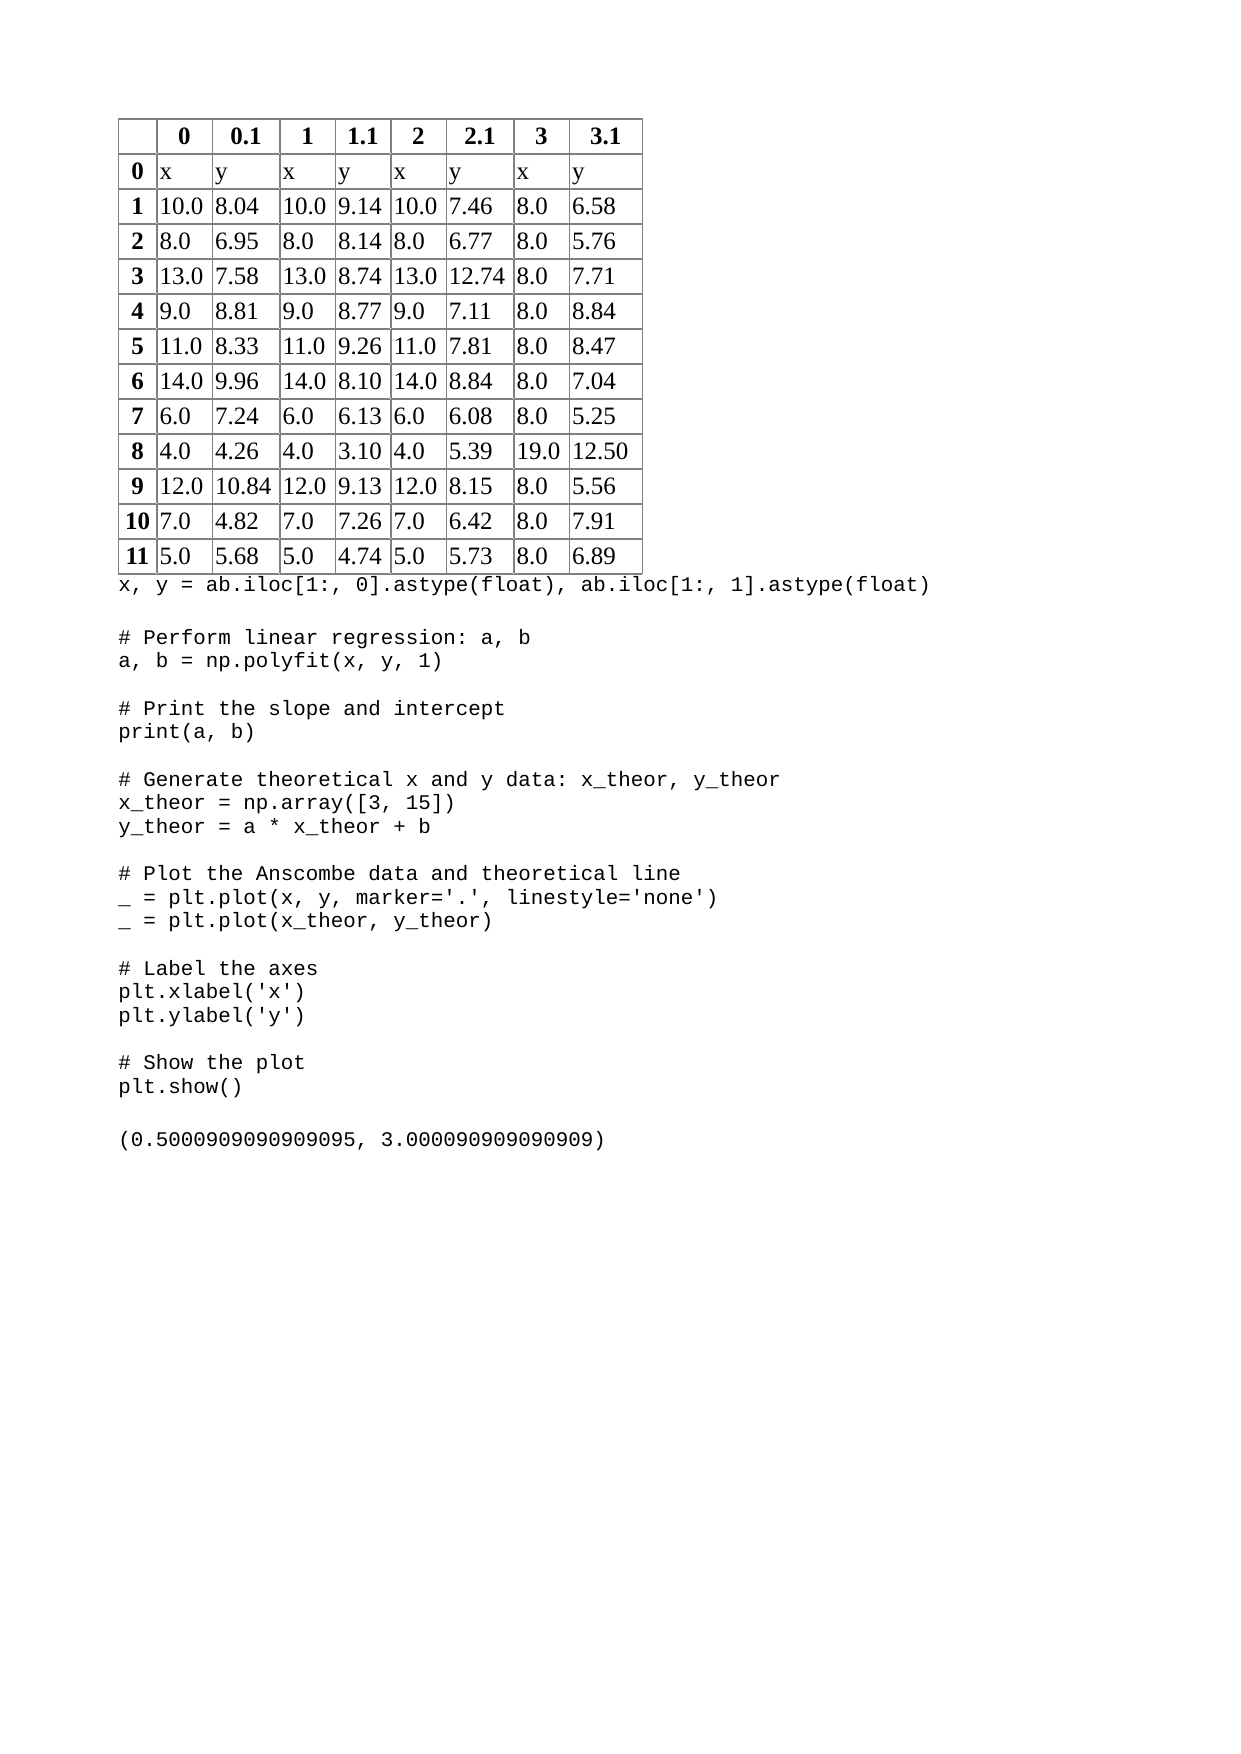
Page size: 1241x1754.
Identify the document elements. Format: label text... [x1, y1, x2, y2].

table_cell 8.15 [447, 470, 513, 503]
text y_theor = a * x_theor + b [118, 816, 1122, 839]
table_cell 5.73 [447, 540, 513, 573]
table_cell 10.0 [158, 190, 212, 223]
table_cell x [281, 155, 335, 188]
table_cell 14.0 [158, 365, 212, 398]
table_cell 5.56 [570, 470, 642, 503]
table_cell 9.0 [281, 295, 335, 328]
table_cell 7.46 [447, 190, 513, 223]
table_header 1 [281, 120, 335, 153]
table_cell 5.0 [392, 540, 446, 573]
table_cell 13.0 [392, 260, 446, 293]
table_cell 6.58 [570, 190, 642, 223]
table_cell 11.0 [392, 330, 446, 363]
text plt.show() [118, 1076, 1122, 1099]
text print(a, b) [118, 721, 1122, 745]
table_cell 10.0 [281, 190, 335, 223]
table_cell 7.81 [447, 330, 513, 363]
table_cell 7.0 [158, 505, 212, 538]
table_cell 12.74 [447, 260, 513, 293]
table_cell 5.39 [447, 435, 513, 468]
table_cell 10.84 [213, 470, 279, 503]
table_cell 7.0 [281, 505, 335, 538]
table_cell 8.81 [213, 295, 279, 328]
table_cell 8.84 [570, 295, 642, 328]
table_cell 14.0 [281, 365, 335, 398]
table_cell 9.0 [158, 295, 212, 328]
table_cell 6.42 [447, 505, 513, 538]
text # Generate theoretical x and y data: x_theor, y_theor [118, 768, 1122, 792]
table_cell 10.0 [392, 190, 446, 223]
table_cell 4.74 [336, 540, 390, 573]
table_cell 14.0 [392, 365, 446, 398]
table_cell 7.26 [336, 505, 390, 538]
table_cell x [158, 155, 212, 188]
table_cell 13.0 [158, 260, 212, 293]
table_cell 4.82 [213, 505, 279, 538]
table_cell 5.0 [281, 540, 335, 573]
table_cell 19.0 [515, 435, 569, 468]
table_cell 12.0 [392, 470, 446, 503]
table_header [119, 120, 156, 153]
table_cell 6.13 [336, 400, 390, 433]
table_cell 8.0 [158, 225, 212, 258]
table_cell 11 [119, 540, 156, 573]
table_cell 7.24 [213, 400, 279, 433]
table_cell 8.74 [336, 260, 390, 293]
table_cell y [336, 155, 390, 188]
text # Print the slope and intercept [118, 698, 1122, 721]
table_cell 5 [119, 330, 156, 363]
table_cell y [213, 155, 279, 188]
table_cell x [392, 155, 446, 188]
table_cell 8.0 [515, 505, 569, 538]
table_cell 4 [119, 295, 156, 328]
table_cell 4.0 [392, 435, 446, 468]
table_cell 8.84 [447, 365, 513, 398]
table_cell y [570, 155, 642, 188]
table_cell 9.13 [336, 470, 390, 503]
table_cell 2 [119, 225, 156, 258]
table_cell 4.26 [213, 435, 279, 468]
table_cell 8.0 [515, 190, 569, 223]
text plt.xlabel('x') [118, 981, 1122, 1005]
table_cell 8.0 [515, 470, 569, 503]
table_cell 5.76 [570, 225, 642, 258]
table_cell 8.14 [336, 225, 390, 258]
table_header 0 [158, 120, 212, 153]
table_cell 6.08 [447, 400, 513, 433]
table_cell y [447, 155, 513, 188]
table_cell 8.0 [281, 225, 335, 258]
table_cell 11.0 [158, 330, 212, 363]
table_cell 6.0 [158, 400, 212, 433]
table_cell 3.10 [336, 435, 390, 468]
table_cell 9.96 [213, 365, 279, 398]
table_cell 8.77 [336, 295, 390, 328]
table_cell 6.77 [447, 225, 513, 258]
table_cell 8.04 [213, 190, 279, 223]
text (0.5000909090909095, 3.000090909090909) [118, 1129, 1122, 1153]
table_cell 0 [119, 155, 156, 188]
text # Perform linear regression: a, b [118, 627, 1122, 650]
table_cell 9.26 [336, 330, 390, 363]
table_cell 8.0 [515, 225, 569, 258]
table_cell 8.0 [515, 540, 569, 573]
table_cell 7 [119, 400, 156, 433]
table_cell 8.0 [515, 260, 569, 293]
text # Label the axes [118, 958, 1122, 981]
table_cell 7.58 [213, 260, 279, 293]
table_cell 5.0 [158, 540, 212, 573]
table_cell 6.89 [570, 540, 642, 573]
text # Show the plot [118, 1052, 1122, 1076]
table_cell 12.50 [570, 435, 642, 468]
table_cell 8.10 [336, 365, 390, 398]
text x_theor = np.array([3, 15]) [118, 792, 1122, 816]
table_header 2 [392, 120, 446, 153]
table_header 3.1 [570, 120, 642, 153]
table_cell 12.0 [158, 470, 212, 503]
table_cell 7.71 [570, 260, 642, 293]
text a, b = np.polyfit(x, y, 1) [118, 650, 1122, 674]
table_cell 8.0 [515, 295, 569, 328]
table_cell 8.33 [213, 330, 279, 363]
table_cell 7.91 [570, 505, 642, 538]
table_cell 1 [119, 190, 156, 223]
table_cell 6.0 [281, 400, 335, 433]
table_cell 10 [119, 505, 156, 538]
table_cell 4.0 [158, 435, 212, 468]
table_cell 6.95 [213, 225, 279, 258]
table_cell 8.0 [515, 330, 569, 363]
table_header 0.1 [213, 120, 279, 153]
table_cell 8.47 [570, 330, 642, 363]
table_cell 4.0 [281, 435, 335, 468]
table_cell 8.0 [515, 365, 569, 398]
table_cell 8.0 [392, 225, 446, 258]
table_cell 7.04 [570, 365, 642, 398]
text # Plot the Anscombe data and theoretical line [118, 863, 1122, 887]
table_cell 5.25 [570, 400, 642, 433]
table_cell 7.11 [447, 295, 513, 328]
text _ = plt.plot(x_theor, y_theor) [118, 910, 1122, 934]
table_cell 8 [119, 435, 156, 468]
text plt.ylabel('y') [118, 1005, 1122, 1029]
table_header 1.1 [336, 120, 390, 153]
table_cell 6.0 [392, 400, 446, 433]
text _ = plt.plot(x, y, marker='.', linestyle='none') [118, 887, 1122, 910]
table_cell x [515, 155, 569, 188]
table_header 3 [515, 120, 569, 153]
table_cell 11.0 [281, 330, 335, 363]
table_cell 9.14 [336, 190, 390, 223]
table_cell 5.68 [213, 540, 279, 573]
text x, y = ab.iloc[1:, 0].astype(float), ab.iloc[1:, 1].astype(float) [118, 573, 1122, 597]
table_cell 9 [119, 470, 156, 503]
table_cell 3 [119, 260, 156, 293]
table_cell 6 [119, 365, 156, 398]
table_cell 9.0 [392, 295, 446, 328]
table_cell 7.0 [392, 505, 446, 538]
table_cell 13.0 [281, 260, 335, 293]
table_header 2.1 [447, 120, 513, 153]
table_cell 8.0 [515, 400, 569, 433]
table_cell 12.0 [281, 470, 335, 503]
